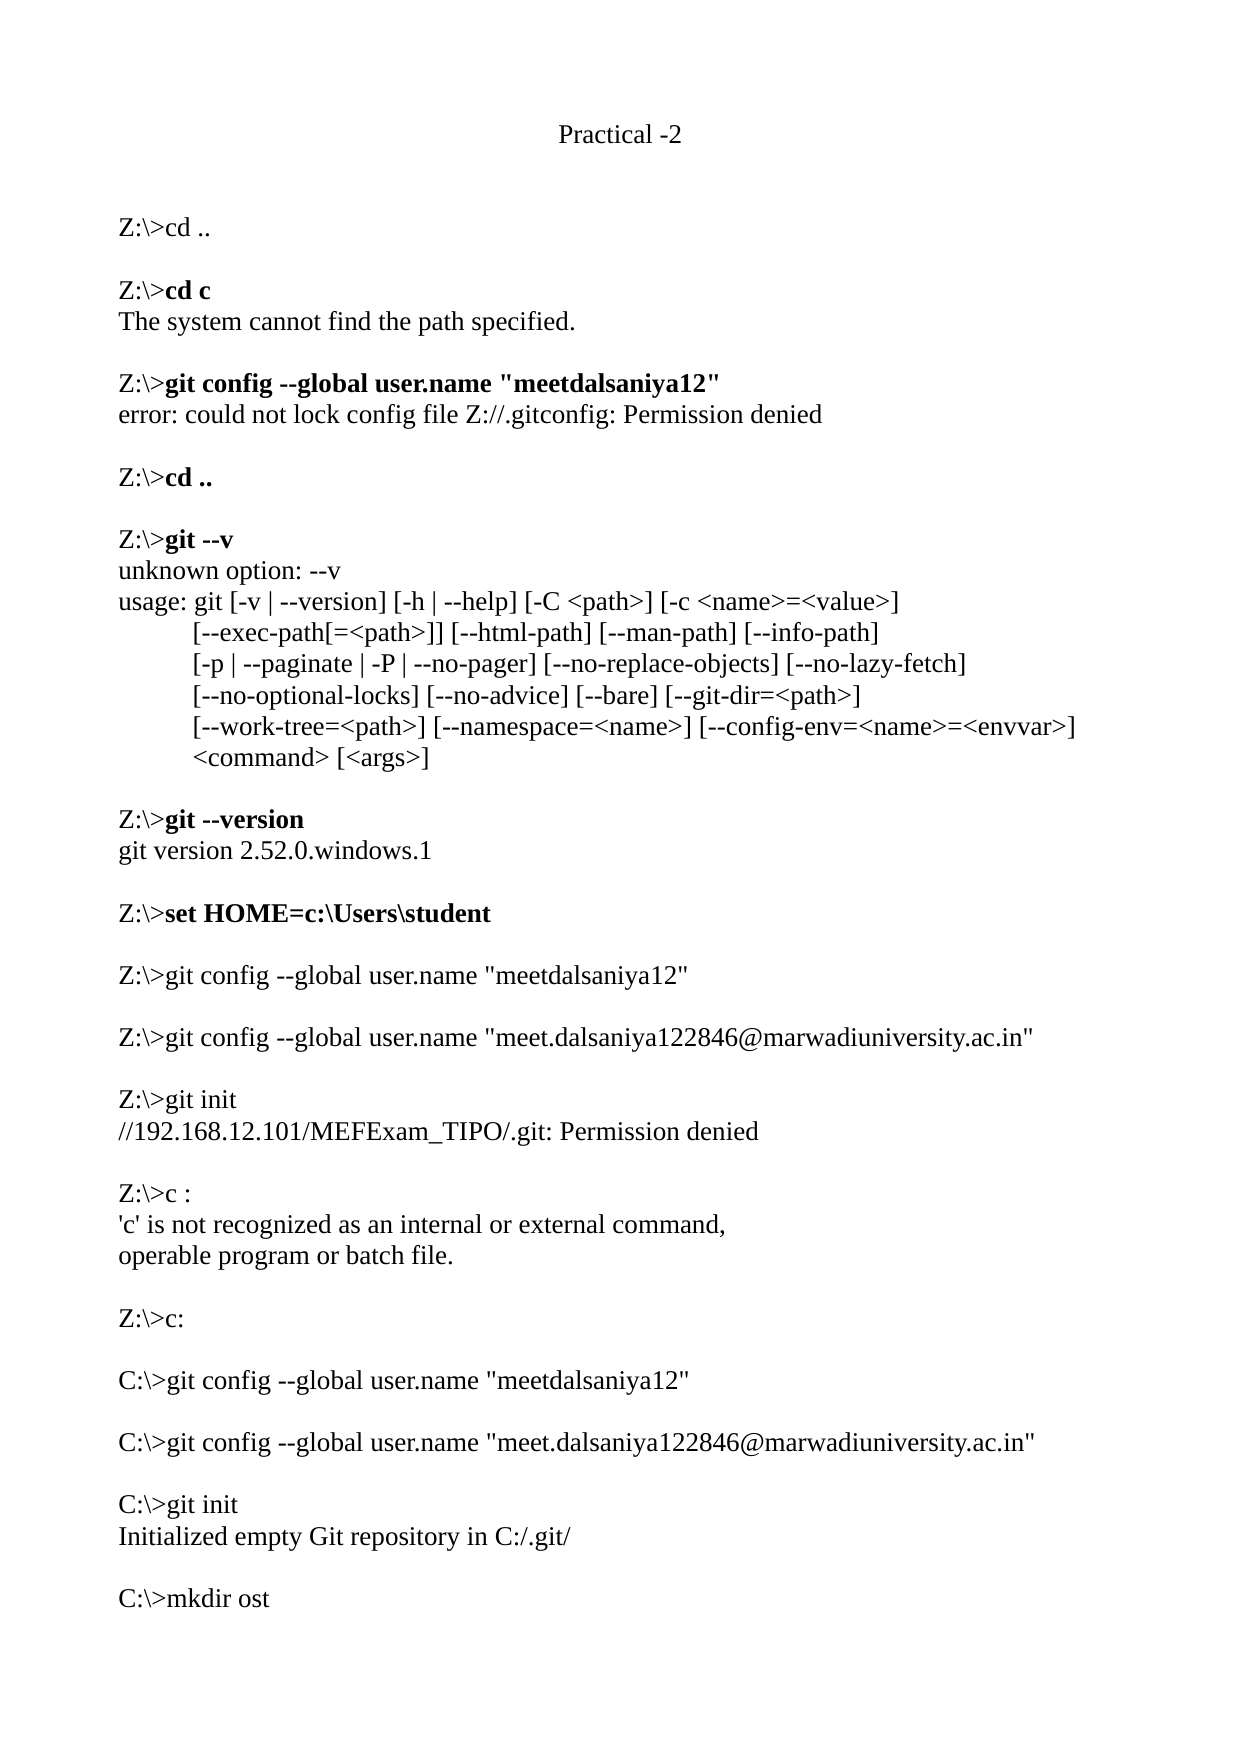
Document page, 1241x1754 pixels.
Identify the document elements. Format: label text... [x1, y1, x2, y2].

text C:\>git init [118, 1488, 1122, 1520]
text The system cannot find the path specified. [118, 305, 1122, 336]
text 'c' is not recognized as an internal or external command, [118, 1208, 1122, 1239]
text [--no-optional-locks] [--no-advice] [--bare] [--git-dir=<path>] [118, 679, 1122, 710]
text operable program or batch file. [118, 1239, 1122, 1271]
text C:\>git config --global user.name "meet.dalsaniya122846@marwadiuniversity.ac.in" [118, 1426, 1122, 1457]
text [-p | --paginate | -P | --no-pager] [--no-replace-objects] [--no-lazy-fetch] [118, 648, 1122, 679]
text Z:\>set HOME=c:\Users\student [118, 897, 1122, 928]
text usage: git [-v | --version] [-h | --help] [-C <path>] [-c <name>=<value>] [118, 585, 1122, 616]
text Z:\>cd c [118, 274, 1122, 305]
text //192.168.12.101/MEFExam_TIPO/.git: Permission denied [118, 1115, 1122, 1146]
text Z:\>git config --global user.name "meet.dalsaniya122846@marwadiuniversity.ac.in" [118, 1021, 1122, 1052]
text Z:\>c : [118, 1177, 1122, 1208]
text [--work-tree=<path>] [--namespace=<name>] [--config-env=<name>=<envvar>] [118, 710, 1122, 741]
text Z:\>git --v [118, 523, 1122, 554]
text git version 2.52.0.windows.1 [118, 834, 1122, 866]
text Practical -2 [118, 118, 1122, 149]
text Z:\>c: [118, 1302, 1122, 1333]
text <command> [<args>] [118, 741, 1122, 772]
text Z:\>git config --global user.name "meetdalsaniya12" [118, 367, 1122, 398]
text C:\>mkdir ost [118, 1582, 1122, 1613]
text error: could not lock config file Z://.gitconfig: Permission denied [118, 398, 1122, 429]
text Initialized empty Git repository in C:/.git/ [118, 1520, 1122, 1551]
text Z:\>git init [118, 1084, 1122, 1115]
text Z:\>git config --global user.name "meetdalsaniya12" [118, 959, 1122, 990]
text unknown option: --v [118, 554, 1122, 585]
text Z:\>git --version [118, 803, 1122, 834]
text C:\>git config --global user.name "meetdalsaniya12" [118, 1364, 1122, 1395]
text [--exec-path[=<path>]] [--html-path] [--man-path] [--info-path] [118, 616, 1122, 648]
text Z:\>cd .. [118, 461, 1122, 492]
text Z:\>cd .. [118, 212, 1122, 243]
